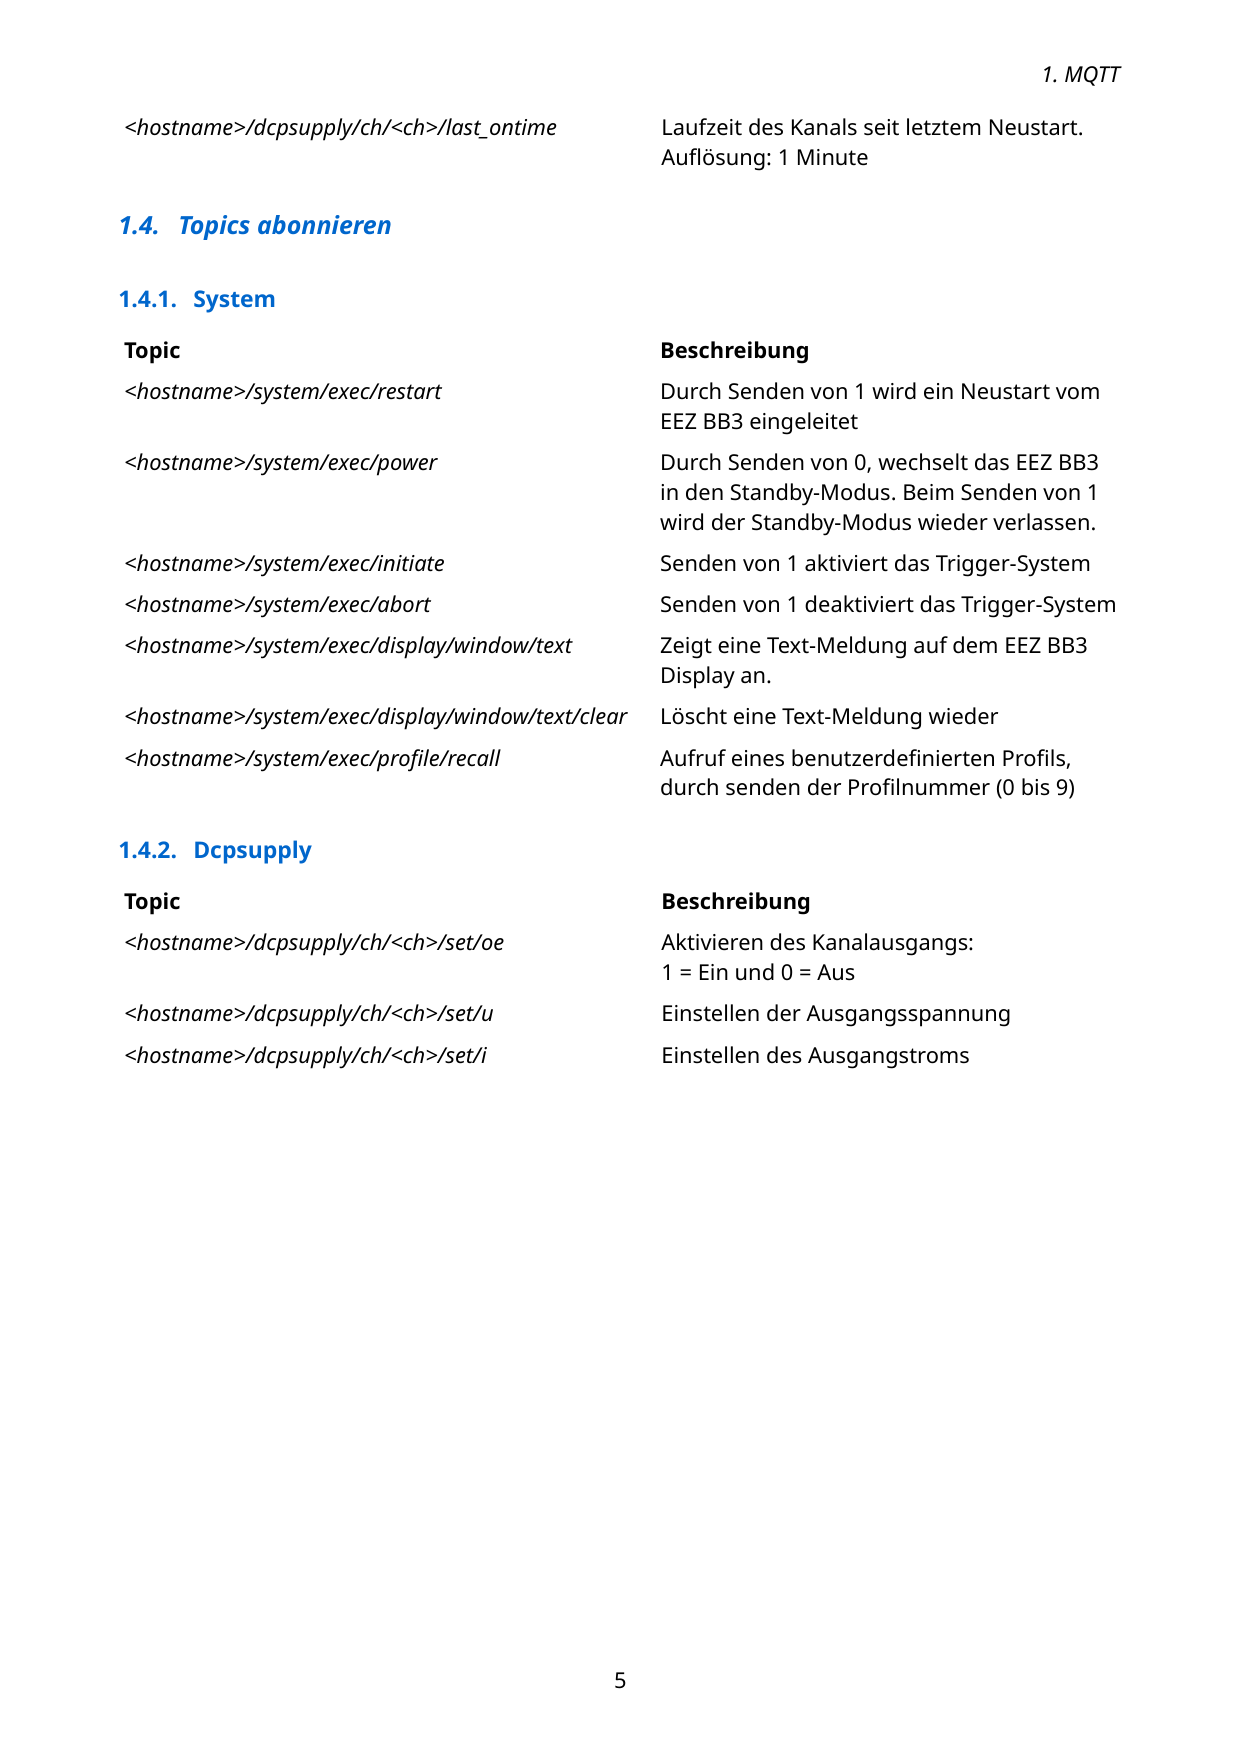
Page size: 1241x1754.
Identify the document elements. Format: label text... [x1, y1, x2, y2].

table_header Beschreibung [655, 880, 1123, 922]
table_cell Aktivieren des Kanalausgangs: 1 = Ein und 0 = Aus [655, 922, 1123, 993]
table_header Topic [118, 880, 655, 922]
table_cell <hostname>/system/exec/power [118, 441, 654, 542]
table_header Beschreibung [654, 329, 1123, 370]
subtitle Dcpsupply [118, 834, 1122, 866]
table_cell <hostname>/system/exec/profile/recall [118, 737, 654, 808]
table_cell Durch Senden von 0, wechselt das EEZ BB3 in den Standby-Modus. Beim Senden von 1 wird der Standby-Modus wieder verlassen. [654, 441, 1123, 542]
table_cell Aufruf eines benutzerdefinierten Profils, durch senden der Profilnummer (0 bis 9) [654, 737, 1123, 808]
table_cell <hostname>/system/exec/initiate [118, 542, 654, 583]
table_cell <hostname>/system/exec/restart [118, 370, 654, 441]
table_cell <hostname>/system/exec/abort [118, 583, 654, 624]
table_cell <hostname>/dcpsupply/ch/<ch>/last_ontime [118, 107, 655, 178]
subtitle System [118, 283, 1122, 314]
table_cell Zeigt eine Text-Meldung auf dem EEZ BB3 Display an. [654, 625, 1123, 696]
table_cell <hostname>/dcpsupply/ch/<ch>/set/u [118, 993, 655, 1034]
table_cell <hostname>/system/exec/display/window/text/clear [118, 696, 654, 737]
subtitle Topics abonnieren [118, 207, 1122, 241]
table_cell Laufzeit des Kanals seit letztem Neustart. Auflösung: 1 Minute [655, 107, 1123, 178]
table_cell Senden von 1 deaktiviert das Trigger-System [654, 583, 1123, 624]
table_cell <hostname>/system/exec/display/window/text [118, 625, 654, 696]
table_cell Senden von 1 aktiviert das Trigger-System [654, 542, 1123, 583]
table_cell <hostname>/dcpsupply/ch/<ch>/set/i [118, 1034, 655, 1075]
table_cell Durch Senden von 1 wird ein Neustart vom EEZ BB3 eingeleitet [654, 370, 1123, 441]
table_cell Einstellen der Ausgangsspannung [655, 993, 1123, 1034]
table_header Topic [118, 329, 654, 370]
table_cell <hostname>/dcpsupply/ch/<ch>/set/oe [118, 922, 655, 993]
table_cell Löscht eine Text-Meldung wieder [654, 696, 1123, 737]
table_cell Einstellen des Ausgangstroms [655, 1034, 1123, 1075]
